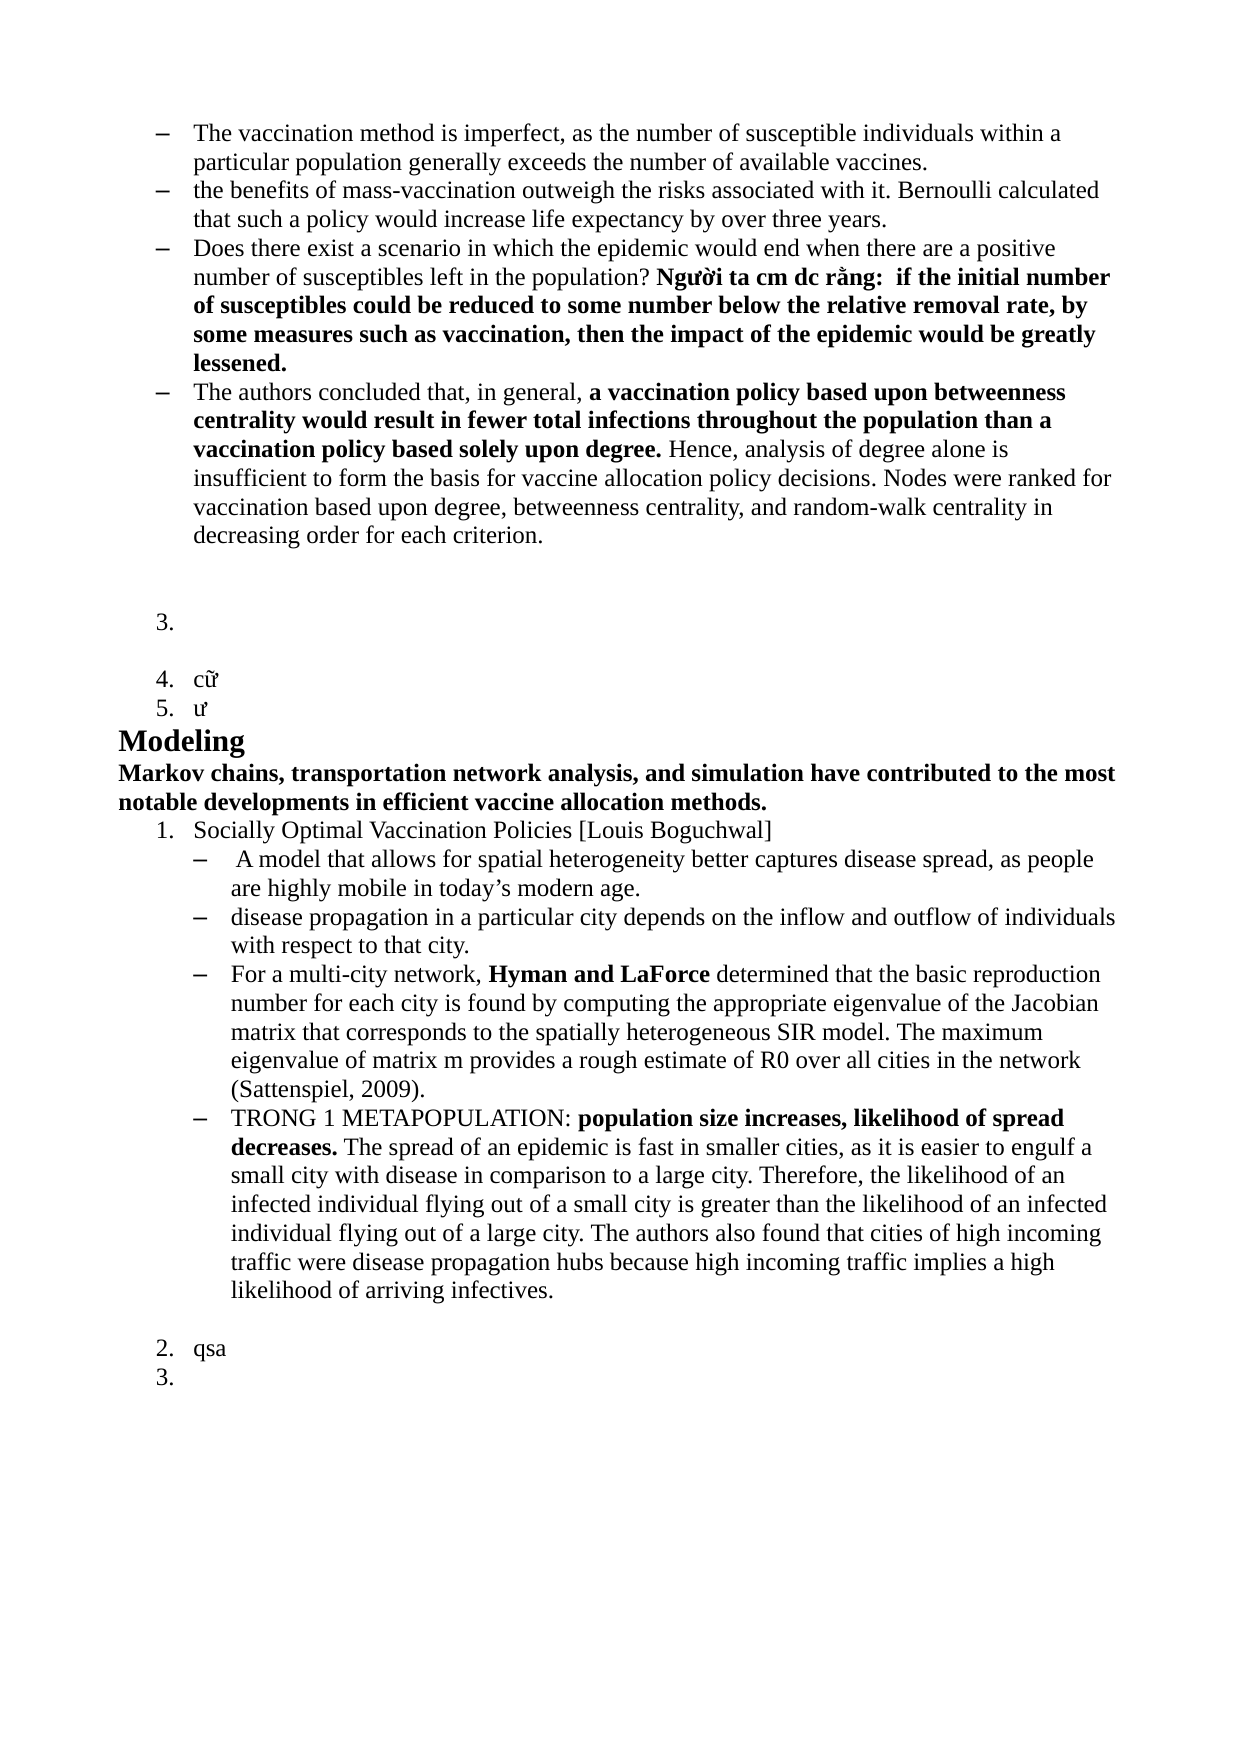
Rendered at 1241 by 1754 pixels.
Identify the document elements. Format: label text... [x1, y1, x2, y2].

list A model that allows for spatial heterogeneity better captures disease spread, as people are highly mobile in today’s modern age. [193, 844, 1122, 902]
list disease propagation in a particular city depends on the inflow and outflow of individuals with respect to that city. [193, 902, 1122, 959]
list cữ [156, 664, 1122, 693]
list the benefits of mass-vaccination outweigh the risks associated with it. Bernoulli calculated that such a policy would increase life expectancy by over three years. [156, 176, 1122, 233]
list The vaccination method is imperfect, as the number of susceptible individuals within a particular population generally exceeds the number of available vaccines. [156, 118, 1122, 176]
list Does there exist a scenario in which the epidemic would end when there are a positive number of susceptibles left in the population? Người ta cm dc rằng: if the initial number of susceptibles could be reduced to some number below the relative removal rate, by some measures such as vaccination, then the impact of the epidemic would be greatly lessened. [156, 233, 1122, 377]
text Markov chains, transportation network analysis, and simulation have contributed to the most notable developments in efficient vaccine allocation methods. [118, 758, 1122, 815]
list qsa [156, 1333, 1122, 1362]
list ư [156, 693, 1122, 722]
list TRONG 1 METAPOPULATION: population size increases, likelihood of spread decreases. The spread of an epidemic is fast in smaller cities, as it is easier to engulf a small city with disease in comparison to a large city. Therefore, the likelihood of an infected individual flying out of a small city is greater than the likelihood of an infected individual flying out of a large city. The authors also found that cities of high incoming traffic were disease propagation hubs because high incoming traffic implies a high likelihood of arriving infectives. [193, 1103, 1122, 1304]
text Modeling [118, 722, 1122, 758]
list Socially Optimal Vaccination Policies [Louis Boguchwal] [156, 815, 1122, 844]
list The authors concluded that, in general, a vaccination policy based upon betweenness centrality would result in fewer total infections throughout the population than a vaccination policy based solely upon degree. Hence, analysis of degree alone is insufficient to form the basis for vaccine allocation policy decisions. Nodes were ranked for vaccination based upon degree, betweenness centrality, and random-walk centrality in decreasing order for each criterion. [156, 377, 1122, 549]
list For a multi-city network, Hyman and LaForce determined that the basic reproduction number for each city is found by computing the appropriate eigenvalue of the Jacobian matrix that corresponds to the spatially heterogeneous SIR model. The maximum eigenvalue of matrix m provides a rough estimate of R0 over all cities in the network (Sattenspiel, 2009). [193, 959, 1122, 1103]
